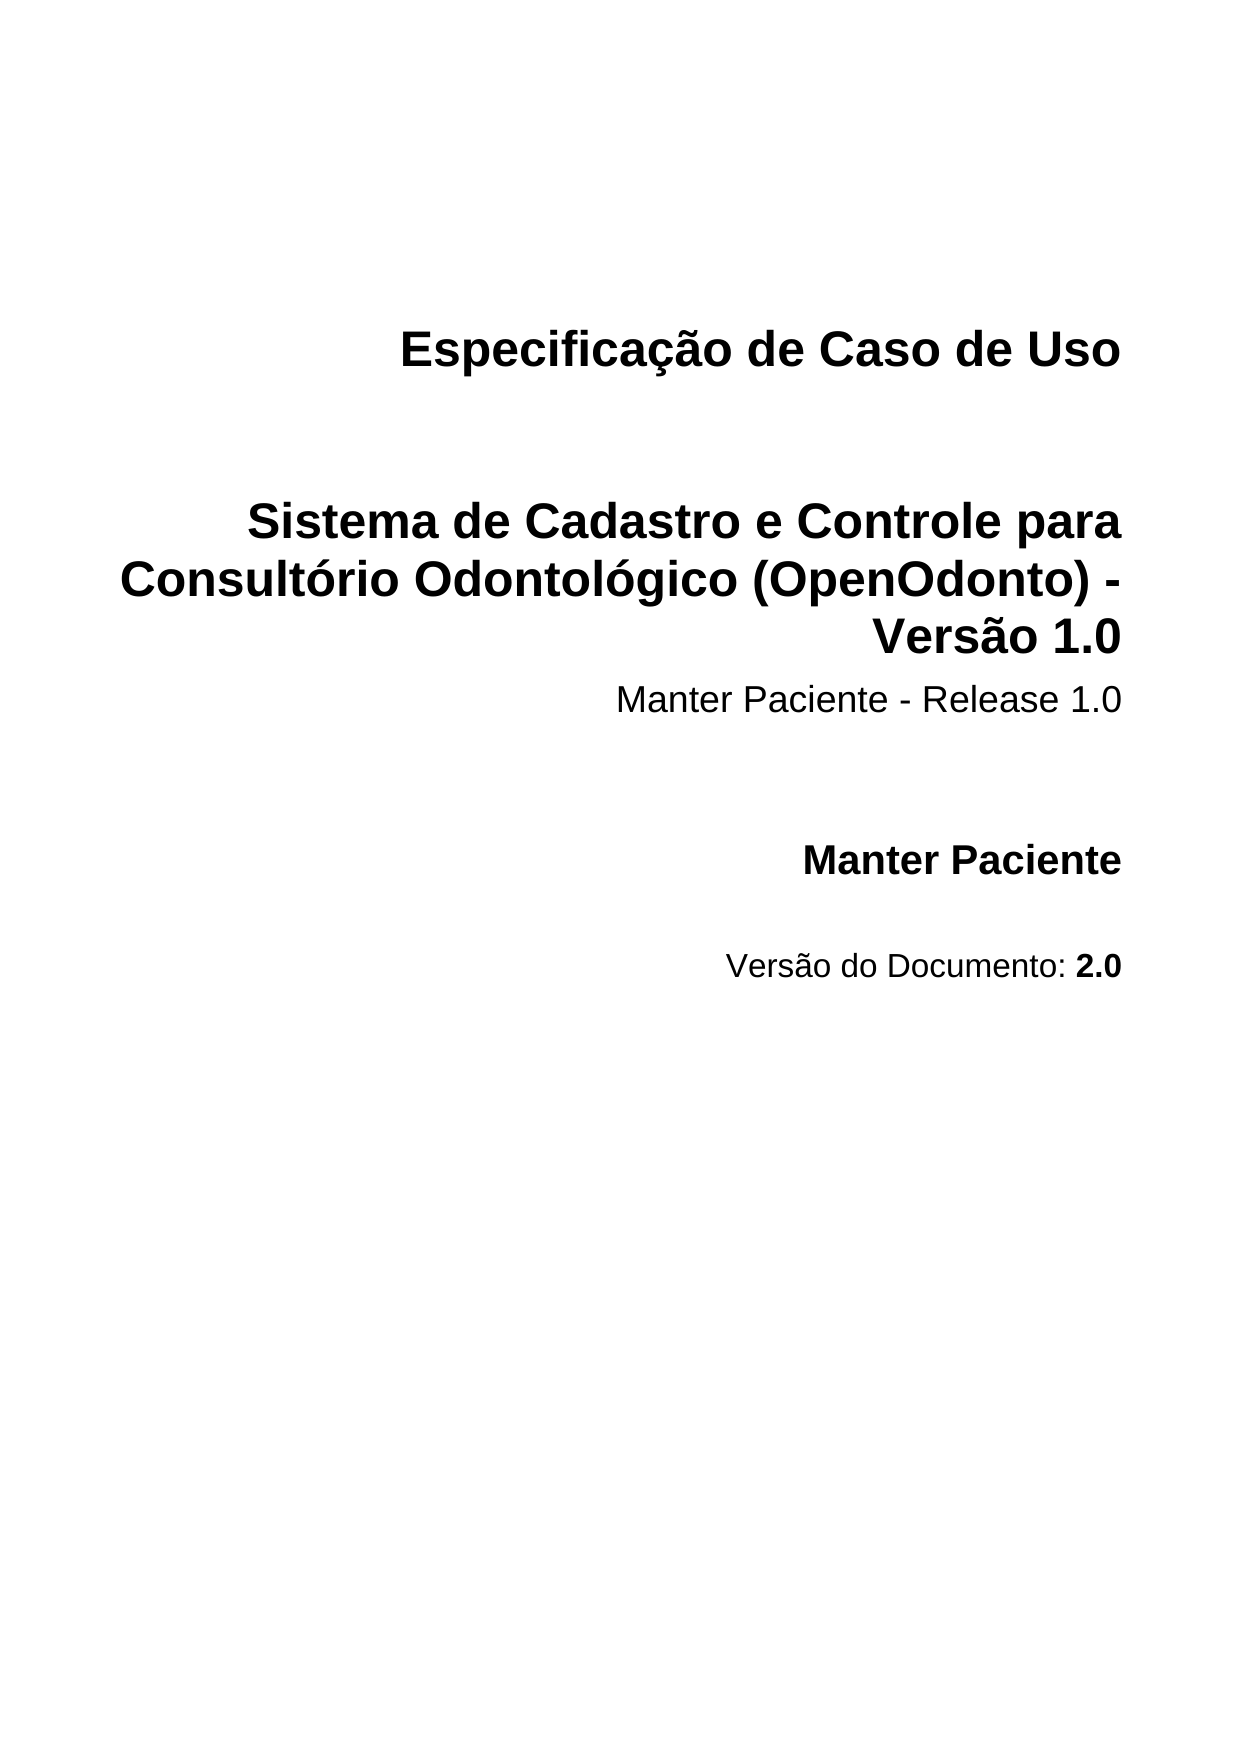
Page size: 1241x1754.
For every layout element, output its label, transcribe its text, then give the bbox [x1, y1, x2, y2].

title Manter Paciente - Release 1.0 [118, 677, 1122, 720]
title Especificação de Caso de Uso [118, 319, 1122, 377]
title Sistema de Cadastro e Controle para Consultório Odontológico (OpenOdonto) - Versão 1.0 [118, 492, 1122, 664]
title Versão do Documento: 2.0 [118, 946, 1122, 985]
title Manter Paciente [118, 835, 1122, 883]
